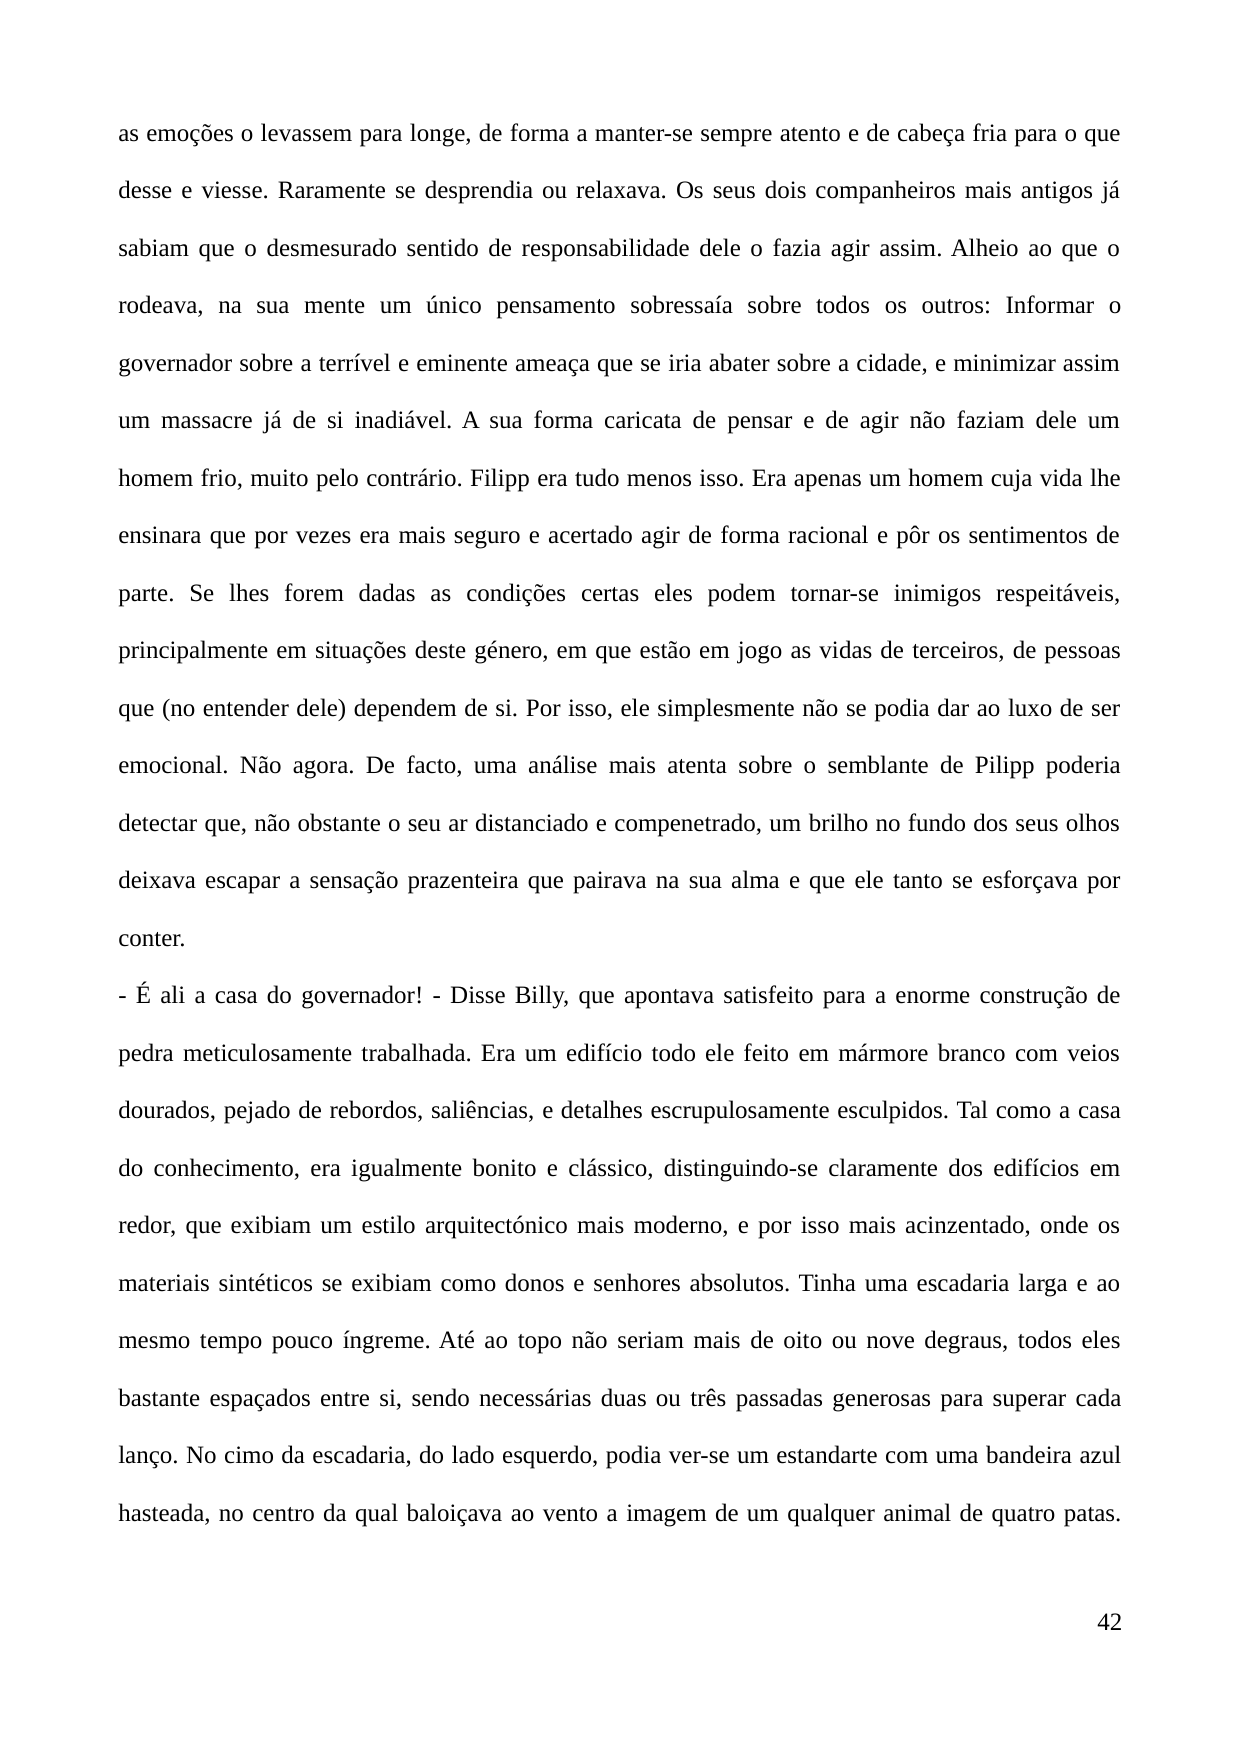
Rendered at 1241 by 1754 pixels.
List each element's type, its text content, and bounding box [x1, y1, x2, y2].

text as emoções o levassem para longe, de forma a manter-se sempre atento e de cabeça fria para o que desse e viesse. Raramente se desprendia ou relaxava. Os seus dois companheiros mais antigos já sabiam que o desmesurado sentido de responsabilidade dele o fazia agir assim. Alheio ao que o rodeava, na sua mente um único pensamento sobressaía sobre todos os outros: Informar o governador sobre a terrível e eminente ameaça que se iria abater sobre a cidade, e minimizar assim um massacre já de si inadiável. A sua forma caricata de pensar e de agir não faziam dele um homem frio, muito pelo contrário. Filipp era tudo menos isso. Era apenas um homem cuja vida lhe ensinara que por vezes era mais seguro e acertado agir de forma racional e pôr os sentimentos de parte. Se lhes forem dadas as condições certas eles podem tornar-se inimigos respeitáveis, principalmente em situações deste género, em que estão em jogo as vidas de terceiros, de pessoas que (no entender dele) dependem de si. Por isso, ele simplesmente não se podia dar ao luxo de ser emocional. Não agora. De facto, uma análise mais atenta sobre o semblante de Pilipp poderia detectar que, não obstante o seu ar distanciado e compenetrado, um brilho no fundo dos seus olhos deixava escapar a sensação prazenteira que pairava na sua alma e que ele tanto se esforçava por conter. [118, 118, 1122, 952]
text - É ali a casa do governador! - Disse Billy, que apontava satisfeito para a enorme construção de pedra meticulosamente trabalhada. Era um edifício todo ele feito em mármore branco com veios dourados, pejado de rebordos, saliências, e detalhes escrupulosamente esculpidos. Tal como a casa do conhecimento, era igualmente bonito e clássico, distinguindo-se claramente dos edifícios em redor, que exibiam um estilo arquitectónico mais moderno, e por isso mais acinzentado, onde os materiais sintéticos se exibiam como donos e senhores absolutos. Tinha uma escadaria larga e ao mesmo tempo pouco íngreme. Até ao topo não seriam mais de oito ou nove degraus, todos eles bastante espaçados entre si, sendo necessárias duas ou três passadas generosas para superar cada lanço. No cimo da escadaria, do lado esquerdo, podia ver-se um estandarte com uma bandeira azul hasteada, no centro da qual baloiçava ao vento a imagem de um qualquer animal de quatro patas. [118, 981, 1122, 1527]
